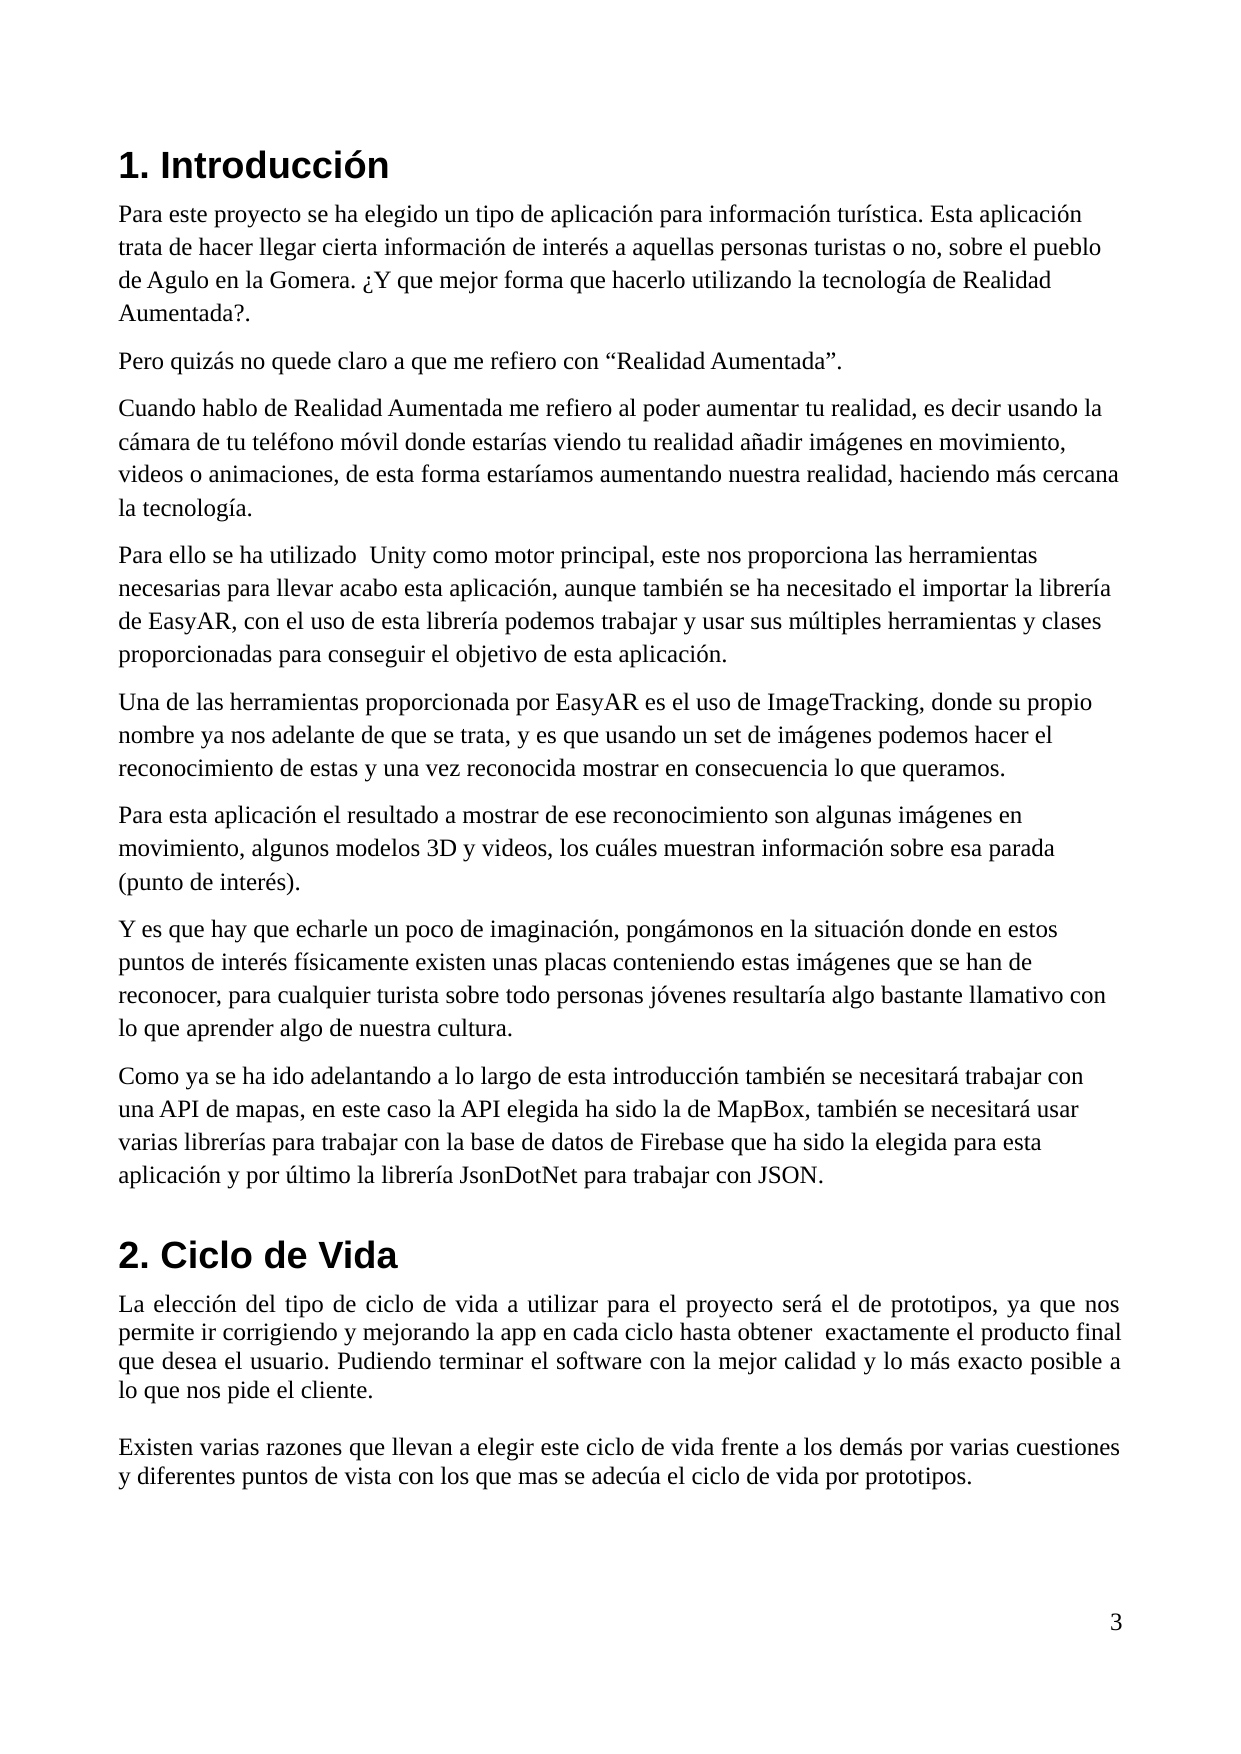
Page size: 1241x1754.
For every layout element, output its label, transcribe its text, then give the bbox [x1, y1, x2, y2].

text Para ello se ha utilizado Unity como motor principal, este nos proporciona las herramientas necesarias para llevar acabo esta aplicación, aunque también se ha necesitado el importar la librería de EasyAR, con el uso de esta librería podemos trabajar y usar sus múltiples herramientas y clases proporcionadas para conseguir el objetivo de esta aplicación. [118, 540, 1122, 668]
text Cuando hablo de Realidad Aumentada me refiero al poder aumentar tu realidad, es decir usando la cámara de tu teléfono móvil donde estarías viendo tu realidad añadir imágenes en movimiento, videos o animaciones, de esta forma estaríamos aumentando nuestra realidad, haciendo más cercana la tecnología. [118, 393, 1122, 521]
text La elección del tipo de ciclo de vida a utilizar para el proyecto será el de prototipos, ya que nos permite ir corrigiendo y mejorando la app en cada ciclo hasta obtener exactamente el producto final que desea el usuario. Pudiendo terminar el software con la mejor calidad y lo más exacto posible a lo que nos pide el cliente. [118, 1289, 1122, 1404]
text Pero quizás no quede claro a que me refiero con “Realidad Aumentada”. [118, 346, 1122, 375]
text Existen varias razones que llevan a elegir este ciclo de vida frente a los demás por varias cuestiones y diferentes puntos de vista con los que mas se adecúa el ciclo de vida por prototipos. [118, 1432, 1122, 1490]
text Y es que hay que echarle un poco de imaginación, pongámonos en la situación donde en estos puntos de interés físicamente existen unas placas conteniendo estas imágenes que se han de reconocer, para cualquier turista sobre todo personas jóvenes resultaría algo bastante llamativo con lo que aprender algo de nuestra cultura. [118, 914, 1122, 1042]
text Como ya se ha ido adelantando a lo largo de esta introducción también se necesitará trabajar con una API de mapas, en este caso la API elegida ha sido la de MapBox, también se necesitará usar varias librerías para trabajar con la base de datos de Firebase que ha sido la elegida para esta aplicación y por último la librería JsonDotNet para trabajar con JSON. [118, 1061, 1122, 1189]
text Para esta aplicación el resultado a mostrar de ese reconocimiento son algunas imágenes en movimiento, algunos modelos 3D y videos, los cuáles muestran información sobre esa parada (punto de interés). [118, 801, 1122, 895]
subtitle 2. Ciclo de Vida [118, 1232, 1122, 1276]
text Para este proyecto se ha elegido un tipo de aplicación para información turística. Esta aplicación trata de hacer llegar cierta información de interés a aquellas personas turistas o no, sobre el pueblo de Agulo en la Gomera. ¿Y que mejor forma que hacerlo utilizando la tecnología de Realidad Aumentada?. [118, 199, 1122, 327]
subtitle 1. Introducción [118, 143, 1122, 187]
text Una de las herramientas proporcionada por EasyAR es el uso de ImageTracking, donde su propio nombre ya nos adelante de que se trata, y es que usando un set de imágenes podemos hacer el reconocimiento de estas y una vez reconocida mostrar en consecuencia lo que queramos. [118, 687, 1122, 782]
